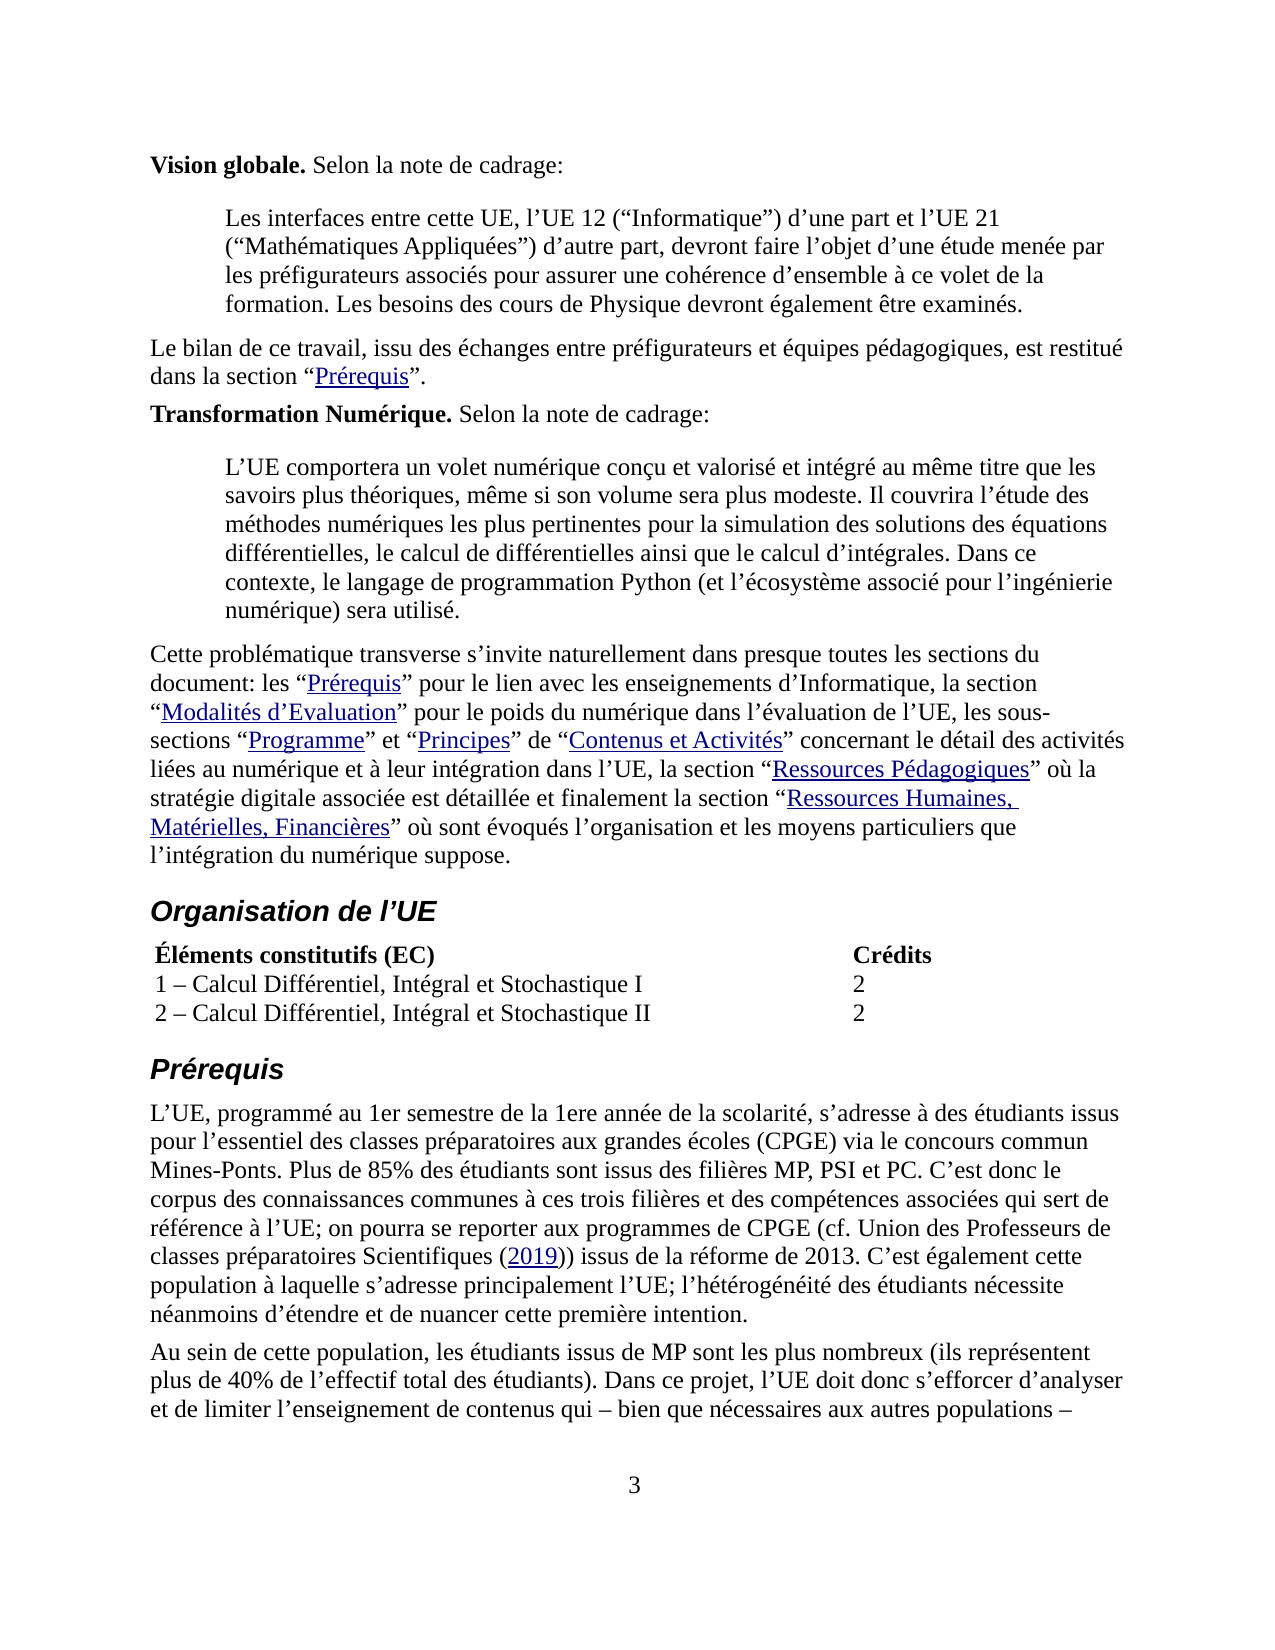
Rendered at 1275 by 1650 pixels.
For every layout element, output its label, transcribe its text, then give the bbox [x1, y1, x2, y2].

table_cell 2 – Calcul Différentiel, Intégral et Stochastique II [150, 998, 848, 1027]
subtitle Prérequis [150, 1052, 1125, 1085]
text Au sein de cette population, les étudiants issus de MP sont les plus nombreux (ils représentent plus de 40% de l’effectif total des étudiants). Dans ce projet, l’UE doit donc s’efforcer d’analyser et de limiter l’enseignement de contenus qui – bien que nécessaires aux autres populations – [150, 1337, 1125, 1423]
subtitle Organisation de l’UE [150, 894, 1125, 928]
text Les interfaces entre cette UE, l’UE 12 (“Informatique”) d’une part et l’UE 21 (“Mathématiques Appliquées”) d’autre part, devront faire l’objet d’une étude menée par les préfigurateurs associés pour assurer une cohérence d’ensemble à ce volet de la formation. Les besoins des cours de Physique devront également être examinés. [225, 203, 1125, 318]
text Cette problématique transverse s’invite naturellement dans presque toutes les sections du document: les “Prérequis” pour le lien avec les enseignements d’Informatique, la section “Modalités d’Evaluation” pour le poids du numérique dans l’évaluation de l’UE, les sous-sections “Programme” et “Principes” de “Contenus et Activités” concernant le détail des activités liées au numérique et à leur intégration dans l’UE, la section “Ressources Pédagogiques” où la stratégie digitale associée est détaillée et finalement la section “Ressources Humaines, Matérielles, Financières” où sont évoqués l’organisation et les moyens particuliers que l’intégration du numérique suppose. [150, 639, 1125, 869]
table_cell 2 [848, 998, 1125, 1027]
table_cell 1 – Calcul Différentiel, Intégral et Stochastique I [150, 969, 848, 998]
table_header Crédits [848, 940, 1125, 969]
text Le bilan de ce travail, issu des échanges entre préfigurateurs et équipes pédagogiques, est restitué dans la section “Prérequis”. [150, 333, 1125, 390]
table_cell 2 [848, 969, 1125, 998]
table_header Éléments constitutifs (EC) [150, 940, 848, 969]
text Vision globale. Selon la note de cadrage: [150, 150, 1125, 179]
text Transformation Numérique. Selon la note de cadrage: [150, 399, 1125, 428]
text L’UE comportera un volet numérique conçu et valorisé et intégré au même titre que les savoirs plus théoriques, même si son volume sera plus modeste. Il couvrira l’étude des méthodes numériques les plus pertinentes pour la simulation des solutions des équations différentielles, le calcul de différentielles ainsi que le calcul d’intégrales. Dans ce contexte, le langage de programmation Python (et l’écosystème associé pour l’ingénierie numérique) sera utilisé. [225, 452, 1125, 624]
text L’UE, programmé au 1er semestre de la 1ere année de la scolarité, s’adresse à des étudiants issus pour l’essentiel des classes préparatoires aux grandes écoles (CPGE) via le concours commun Mines-Ponts. Plus de 85% des étudiants sont issus des filières MP, PSI et PC. C’est donc le corpus des connaissances communes à ces trois filières et des compétences associées qui sert de référence à l’UE; on pourra se reporter aux programmes de CPGE (cf. Union des Professeurs de classes préparatoires Scientifiques (2019)) issus de la réforme de 2013. C’est également cette population à laquelle s’adresse principalement l’UE; l’hétérogénéité des étudiants nécessite néanmoins d’étendre et de nuancer cette première intention. [150, 1098, 1125, 1328]
